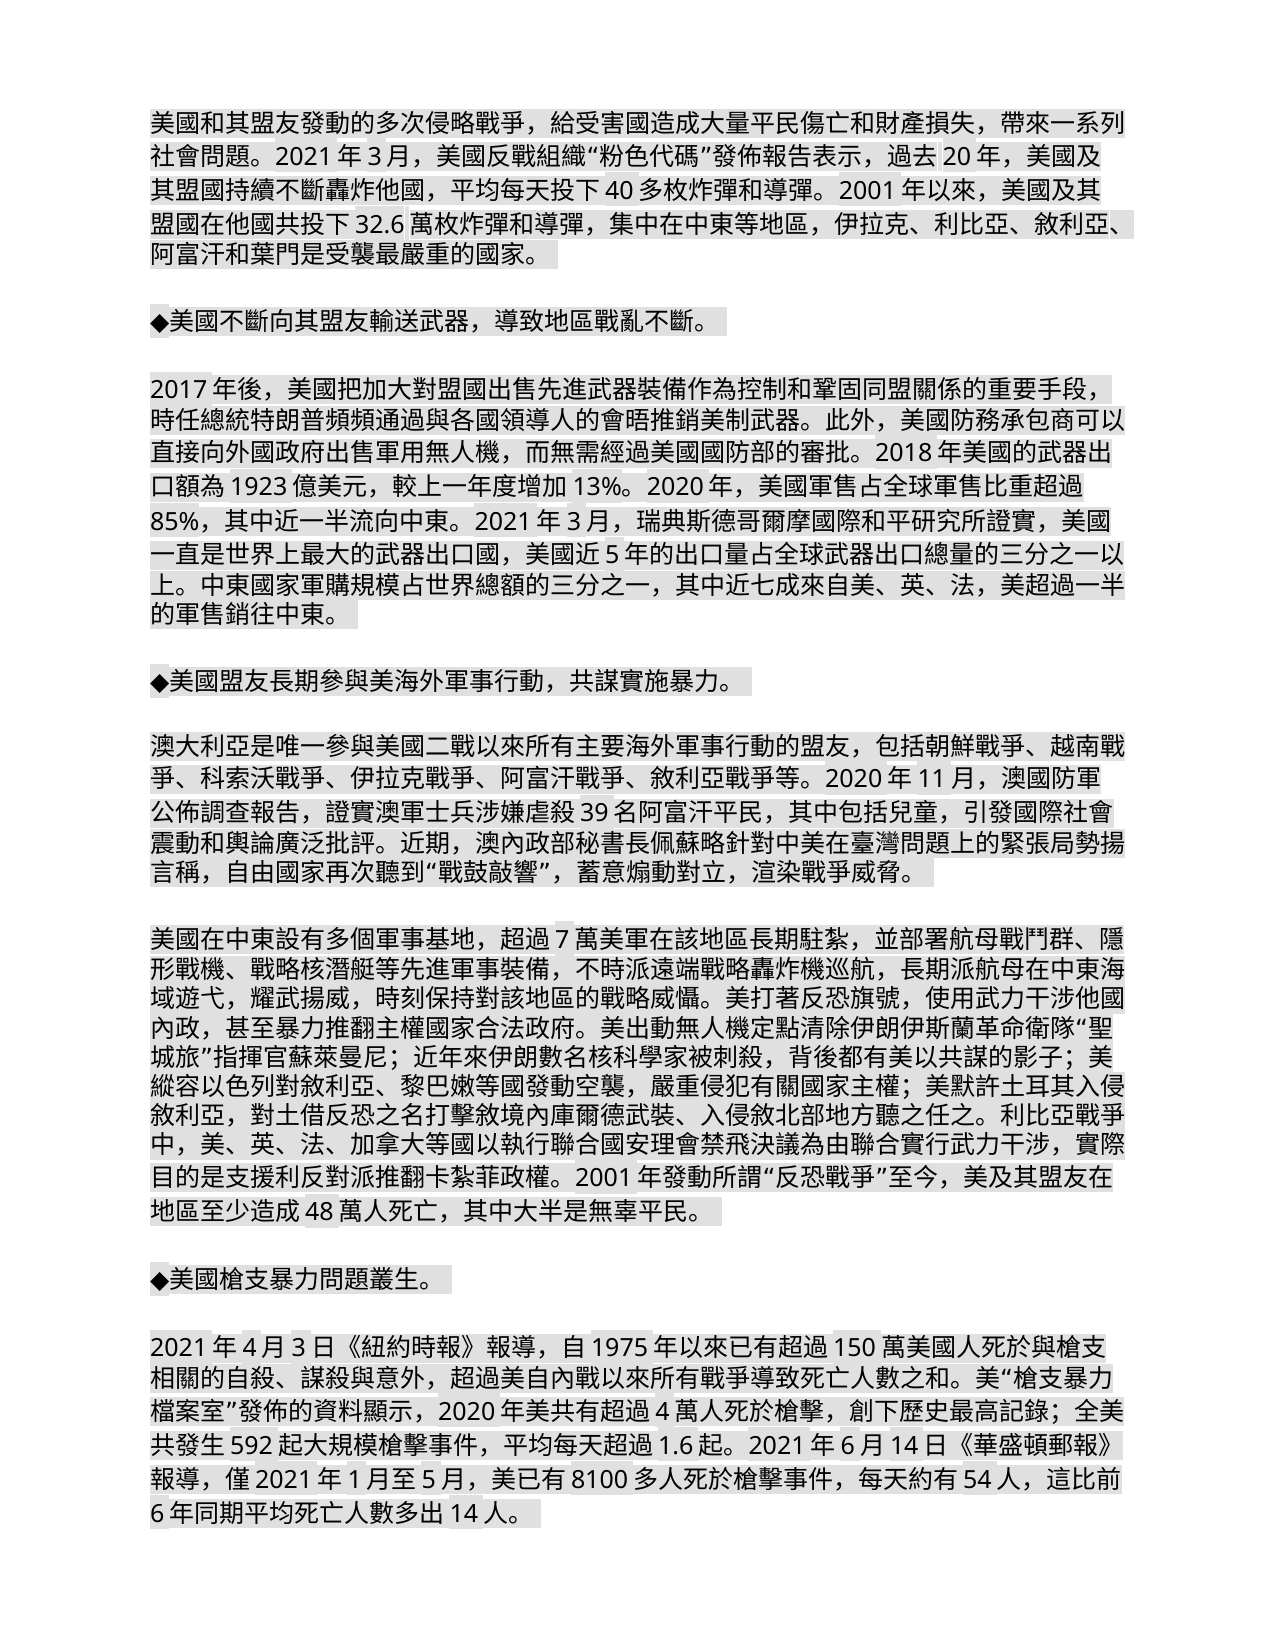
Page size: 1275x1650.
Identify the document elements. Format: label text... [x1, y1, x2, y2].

text 新華社刊發長文：美國同盟體系“七宗罪” 責任編輯：張菁娟 來源：新華社 2021-08-04 07:52:55 美國同盟體系“七宗罪” 前言 “我們真正的政策，乃是避免與外部世界的任何部分建立永久同盟。”1796年9月，美國首任總統華盛頓在告別演說中這樣告誡美國人。兩個世紀過去，美國卻早已將其“國父”的勸訓拋在腦後。 長期以來，美國同盟體系固守冷戰思維，迷信零和博弈，為一己私利踐踏公理正義、挑起衝突戰禍、實行單邊制裁、收割世界紅利，對以聯合國為核心的國際體系和以國際法為基礎的國際秩序造成嚴重威脅和破壞。美國新政府上臺以來，重新加強對同盟體系的掌控，表面上打著重回多邊主義旗號，實質上是要搞“小圈子”和集團政治，以意識形態站隊、陣營之間選邊來割裂世界，企圖拉幫結夥對中國實施戰略遏制打壓，以集體之名行單邊之實，是不折不扣的偽多邊主義。 美國同盟體系違背歷史潮流，看似耀武揚威、前呼後擁，實則色厲內荏、人心漸失，其暴力、掠奪、侵權、破壞、撒謊、包庇、內訌罪行日益現形，正在一步步墮向“黑幫化”的深淵。特將美國同盟體系“七宗罪”昭告天下，讓霸權主義和強權政治無處遁形，讓和平和正義的陽光照亮世界。 第一宗罪：暴力 自1776年7月4日獨立以來，美國在其240多年歷史中，沒有參與戰爭的時間不足20年。據不完全統計，自1945年二戰結束至2001年，世界上153個地區發生的248次武裝衝突中，由美髮起的為201場，約占81%。其中包括13場海外戰爭，大多有盟國參與。在美國及其盟友的炮火和屠刀下，不計其數的百姓流離失所乃至失去性命，地區國家經濟與社會發展大幅受挫，不少國家至今仍陷於水深火熱之中。 二戰後美國及其盟友發動的戰爭主要包括： ◆朝鮮戰爭。自1950年6月起，美國糾集十幾個國家組成所謂“聯合國軍”武裝干涉朝鮮半島南北雙方之間爆發的內戰。這場戰爭導致300多萬平民死亡，約300萬人成為難民。戰爭期間，美軍在朝鮮北部地方和中國東北部分地區秘密實施細菌戰，以飛機布撒大量帶有鼠疫桿菌、霍亂弧菌、傷寒桿菌等病菌的昆蟲、老鼠、兔子等媒介物，給中朝軍民造成巨大傷害。 ◆越南戰爭。1955至1975年的越南戰爭堪稱二戰後延續時間最長、最殘酷的一場戰爭，造成200萬平民死亡，300多萬難民流離失所。美軍在越投放約2000萬加侖的落葉劑（橙劑），導致40萬越南人死亡、200萬越南人罹患癌症或其他疾病。美軍還在越留下約35萬噸可爆炸的炸彈和地雷，估計仍需300年才能完全清除。 ◆科索沃戰爭。1999年，以美為首的北約軍隊打著“避免人道主義災難”旗號，公然繞過聯合國安理會，對南斯拉夫聯盟共和國進行78天持續轟炸，造成8000多無辜平民傷亡，近100萬人流離失所，200多萬人失去生活來源。北約軍隊大量摧毀南基礎設施，甚至轟炸了中國駐南聯盟大使館。塞爾維亞經濟學家估計，北約對南聯盟進行轟炸造成的經濟損失總額約為296億美元。轟炸造成大量橋樑、公路、鐵路以及25000戶家庭、176處文化古跡、69所學校、19家醫院和20個保健中心受損，150萬兒童無法上學。以美國為首的北約還動用了國際公約禁止的集束炸彈和貧鈾彈，導致當地癌症和白血病發病率激增，嚴重破壞當地乃至全歐生態環境。2000年3月，聯合國駐科索沃維和部隊確認，美軍為摧毀南聯盟的坦克和防禦工事，共發射了31000顆貧鈾彈。在科索沃和梅托希亞地區有100多個投擲點，在塞爾維亞南部北約使用了2噸貧鈾，而在科索沃和梅托希亞則有13噸，共計15噸貧鈾。此外，1999年4月17至18日，北約飛機炸毀了潘切沃的一家化工廠，導致該市上空的致癌物質含量達到正常時期的10600倍。截至2019年5月，366個參與北約軍事行動的義大利士兵患癌症死亡，7500人深受病痛折磨。 ◆阿富汗戰爭。2001年10月，美北約以打擊“基地”組織和塔利班為名入侵阿富汗。20年來，美軍事行動造成10多萬阿平民傷亡，約1100萬人淪為難民。2019年，阿富汗總統阿什拉夫·加尼表示，自2014年以來已經有4.5萬名阿安全部隊士兵被殺。2019年聯合國報告顯示，有3.2萬阿平民死于這場戰爭，而美國布朗大學沃森國際和公共事務研究所稱，抵抗武裝的死亡人數為4.2萬。根據喀布爾大學學者的評估，阿富汗戰爭平均每天造成約6000萬美元經濟損失、約250人傷亡。2020年，國際刑事法院首席檢察官表示，有證據顯示，近百名阿富汗囚犯在審訊過程中遭到折磨、虐待甚至強姦，美軍部隊和美國中央情報局可能因在阿富汗虐囚而犯下戰爭罪行。2020年11月，澳大利亞軍方公佈該國駐阿富汗部隊調查報告，證實澳軍人涉嫌在阿富汗參與殺害囚犯和平民事件。2021年4月14日，美國總統拜登宣佈，不讓恐怖分子在阿富汗獲得安全庇護的任務“早已結束”，所有美國軍隊將在9月11日之前從該國撤離。美軍倉皇撤離阿富汗，留下暴恐猖獗、千瘡百孔的爛攤子。美國《紐約時報》獲取的一份機密情報評估顯示，在國際部隊撤離後的兩至三年內，阿富汗可能會在很大程度上落入塔利班的控制之下。事實上，在美撤軍的短短2個月內，塔利班完全控制區域已翻倍，超過阿富汗政府。 ◆伊拉克戰爭。2003年3月，美國不顧國際社會普遍反對，聯合英國等以莫須有罪名侵入伊拉克，導致約20萬至25萬平民死亡，其中美軍直接致死超過1.6萬人。時至今日，伊仍有約2500萬枚地雷和其他爆炸遺留物需清除。根據公開統計，在伊拉克境內爆炸的貧鈾彈累計超過3400噸，平均每平方公里有將近8公斤鈾化合物遺存。2008年，聯合國大會就禁止在平民區使用貧鈾彈進行表決，有141個國家支持，美國、英國、法國和以色列投了反對票。此外，美軍、英軍還嚴重違反國際人道主義原則，製造多起虐待戰俘事件。美國哥倫比亞廣播公司曾公佈的一組照片顯示，伊戰結束後，美軍憲兵曾殘酷虐待伊拉克戰俘，如勒令他們全身赤裸進行人體堆疊，或將戰俘蒙上頭後手上連通電線站在箱子上。2019年11月，伊拉克歷史控訴調查組（IHAT）和“諾斯莫爾行動”調查人員透露，相關調查於2017年被英政府叫停，英政府和軍隊掩蓋了士兵在阿富汗與伊拉克殺害平民的戰爭罪可信證據。 美國和其盟友發動的多次侵略戰爭，給受害國造成大量平民傷亡和財產損失，帶來一系列社會問題。2021年3月，美國反戰組織“粉色代碼”發佈報告表示，過去20年，美國及其盟國持續不斷轟炸他國，平均每天投下40多枚炸彈和導彈。2001年以來，美國及其盟國在他國共投下32.6萬枚炸彈和導彈，集中在中東等地區，伊拉克、利比亞、敘利亞、阿富汗和葉門是受襲最嚴重的國家。 ◆美國不斷向其盟友輸送武器，導致地區戰亂不斷。 2017年後，美國把加大對盟國出售先進武器裝備作為控制和鞏固同盟關係的重要手段，時任總統特朗普頻頻通過與各國領導人的會晤推銷美制武器。此外，美國防務承包商可以直接向外國政府出售軍用無人機，而無需經過美國國防部的審批。2018年美國的武器出口額為1923億美元，較上一年度增加13%。2020年，美國軍售占全球軍售比重超過85%，其中近一半流向中東。2021年3月，瑞典斯德哥爾摩國際和平研究所證實，美國一直是世界上最大的武器出口國，美國近5年的出口量占全球武器出口總量的三分之一以上。中東國家軍購規模占世界總額的三分之一，其中近七成來自美、英、法，美超過一半的軍售銷往中東。 ◆美國盟友長期參與美海外軍事行動，共謀實施暴力。 澳大利亞是唯一參與美國二戰以來所有主要海外軍事行動的盟友，包括朝鮮戰爭、越南戰爭、科索沃戰爭、伊拉克戰爭、阿富汗戰爭、敘利亞戰爭等。2020年11月，澳國防軍公佈調查報告，證實澳軍士兵涉嫌虐殺39名阿富汗平民，其中包括兒童，引發國際社會震動和輿論廣泛批評。近期，澳內政部秘書長佩蘇略針對中美在臺灣問題上的緊張局勢揚言稱，自由國家再次聽到“戰鼓敲響”，蓄意煽動對立，渲染戰爭威脅。 美國在中東設有多個軍事基地，超過7萬美軍在該地區長期駐紮，並部署航母戰鬥群、隱形戰機、戰略核潛艇等先進軍事裝備，不時派遠端戰略轟炸機巡航，長期派航母在中東海域遊弋，耀武揚威，時刻保持對該地區的戰略威懾。美打著反恐旗號，使用武力干涉他國內政，甚至暴力推翻主權國家合法政府。美出動無人機定點清除伊朗伊斯蘭革命衛隊“聖城旅”指揮官蘇萊曼尼；近年來伊朗數名核科學家被刺殺，背後都有美以共謀的影子；美縱容以色列對敘利亞、黎巴嫩等國發動空襲，嚴重侵犯有關國家主權；美默許土耳其入侵敘利亞，對土借反恐之名打擊敘境內庫爾德武裝、入侵敘北部地方聽之任之。利比亞戰爭中，美、英、法、加拿大等國以執行聯合國安理會禁飛決議為由聯合實行武力干涉，實際目的是支援利反對派推翻卡紮菲政權。2001年發動所謂“反恐戰爭”至今，美及其盟友在地區至少造成48萬人死亡，其中大半是無辜平民。 ◆美國槍支暴力問題叢生。 2021年4月3日《紐約時報》報導，自1975年以來已有超過150萬美國人死於與槍支相關的自殺、謀殺與意外，超過美自內戰以來所有戰爭導致死亡人數之和。美“槍支暴力檔案室”發佈的資料顯示，2020年美共有超過4萬人死於槍擊，創下歷史最高記錄；全美共發生592起大規模槍擊事件，平均每天超過1.6起。2021年6月14日《華盛頓郵報》報導，僅2021年1月至5月，美已有8100多人死於槍擊事件，每天約有54人，這比前6年同期平均死亡人數多出14人。 與此同時，美槍支氾濫，控槍措施停滯不前。美兩黨在槍支管控上分歧嚴重，控槍法案難以在國會通過，1994年以來基本上沒有通過有任何實際意義的控槍法案。 ◆美國及其盟國國內員警暴力等事件不止，暴力執法造成大量傷亡。 法國“黃馬甲”運動期間，員警過度使用化學噴霧、催淚瓦斯、橡皮子彈等鎮暴手段。近期英北愛爾蘭等地示威活動中，員警暴力執法也造成多起受傷流血事件，激起民憤。 2021年2月26日，在聯合國人權理事會第46屆會議期間，多位聯合國人權問題特別報告員以及專家發表聯合聲明，呼籲美國政府採取廣泛的改革措施，制止員警暴力行為，並大力解決系統性種族主義和種族歧視問題。特別機制專家對美法律和政策允許執法人員在“合理”情況下使用致命武力表示關切，敦促美解決日益嚴重的警務“軍事化”問題。4月21日，聯合國人權高專巴切萊特就佛洛德案表示，對侵犯人權的執法官員有罪不罰現象必須終止；必須採取有力措施，防止發生更多任意殺戮行為。 第二宗罪：掠奪 西方國家的發達史，一定程度上是一個少數人在全世界對絕大多數人剝削掠奪的歷史。美國同盟體系仰仗軍事武力、經濟地位和制裁大棒，威逼利誘他國放棄正當權益、任其宰割，以赤裸裸方式實現對資源和財富的掠奪。 ◆美國及其盟友通過戰爭等手段掠奪海灣國家石油、糧食等資源。 2003年3月20日，美英聯軍在未經聯合國安理會授權的情況下向伊拉克發起軍事行動。美提出一系列開戰理由，包括薩達姆政府嚴重侵犯人權、伊拉克可能擁有核武器或其他大規模殺傷性武器等。2021年4月，美副總統哈裡斯在參加有關就業和基建政策活動時，親口承認“數年來和數代人以來的戰爭是為了爭奪石油而打響的”。2003年發動伊戰前夕，時任英外交大臣斯特勞證實，增進英和全球能源供應安全是英戰略利益所在。2016年7月，曾參與對伊戰爭決策的英前副首相普萊斯考特發表文章稱，自20世紀50年代起，確保以優惠條件獲得波斯灣石油產品一直是英利益所在。伊拉克前副總理塔里克·阿齊茲曾表示，針對伊拉克的威脅純粹是為了石油，美國的政策就是要奪走海灣國家的石油。英國BBC報導，布希政府在“9·11”之前就制定了控制伊拉克石油計畫的檔。英國智庫新經濟基金會前任政策主管希姆斯稱，過去的一個世紀，美國和英國在尋求控制超過它們份額的石油儲備時在全球各地留下了衝突、社會動盪和環境破壞的惡果。 2021年3月20日，敘利亞石油和礦產資源部長巴薩姆·圖馬在接受敘國家電視臺採訪時稱，美國及其盟友如同海盜一般，覬覦著敘的石油財富。美國目前控制著敘東北部90%的原油資源，美軍及其盟友對當地的佔領，導致該國石油產業的總損失超過920億美元。俄羅斯國防部長紹伊古訪問義大利時曾指出，美國正通過掠奪屬於敘利亞人民的石油資源來養肥本國石油生產商和軍火商。俄羅斯專家伊戈爾·尤什科夫表示，美國之所以不願從敘北部撤離就是為掠奪敘石油資源。他們利用武裝部隊保衛石油走私，並報復任何阻止走私的行動。 以美國為首的聯軍還多次走私、燒毀敘利亞小麥。2020年5月，美軍在敘東北地區哈塞克省南部的沙達迪村莊用阿帕奇武裝直升機投放燃燒彈，將當地小麥作物化成灰燼，造成14名敘普通民眾死亡，損失近5000萬美元。 據敘利亞阿拉伯通訊社2021年6月9日的報導，有20輛美軍佔領部隊的卡車在敘利亞滿載著偷來的小麥向伊拉克北部行進，美軍佔領部隊與敘利亞當地民兵組織勾結，每天都在竊取和掠奪敘利亞的石油和糧食，隨後銷售換取資金。6月16日，該通訊社報導，美軍佔領部隊又從敘利亞偷竊小麥，以美國為首的聯軍還在敘利亞代爾祖爾省東部綁架多名平民。 敘利亞曾經是糧食出口國，連年戰亂讓它如今面臨“糧荒”，需要進口才能滿足內需。 ◆美國推行美元霸權，不斷通過非常規貨幣政策掠奪其他國家資產。 1944年7月，佈雷頓森林體系成立，美元成為國際貨幣，美成為世界貨幣霸主。1971年8月美元與黃金脫鉤，但其後美通過OPEC綁定石油美元，維持美元霸權地位。長期以來，美根據自己的經濟週期，在“開閘放水”和“關閘斷流”間反復切換，持續推高並引爆新興市場和發展中國家金融風險，在美元大進大出過程中洗劫各國外匯儲備，掠奪優質資產，攫取巨額利潤，剪全世界的“羊毛”。新冠疫情暴發以來，為挽救美經濟和股市，美聯儲開啟無限量化寬鬆，進入大舉購債模式，短短幾月內資產負債表擴張了65%，總額最高達到7.22萬億美元，基礎貨幣一下子多冒出來3萬億美元。這些增發的大量美元流動到世界各地，給全球經濟金融市場帶來巨大衝擊，造成大宗初級商品甚至糧食價格大幅上漲，導致其他國家特別是發展中國家經濟被迫承受疫情後二次打擊、更加脆弱不堪。 歐元誕生後，在世界貿易結算中比重不斷上升，不時遭美打壓。美還把控全球美元結算清算體系，並利用該體系阻斷被美制裁的國家、企業、個人進行國際結算清算，對被制裁者進行致命打擊。目前，美仍依靠美元在儲備貨幣和全球結算清算體系中享有霸權地位。 ◆美國及其盟友軍事化掠奪導致非洲難民數量激增，並通過礦產資源開發侵佔非洲利益。 2018年6月18日，伊朗學者娜紮甯·阿爾馬尼安在西班牙電子報刊《公眾報》撰文《“阿奎裡厄斯”號難民船和對非洲掠奪軍事化的五個證明》的文章稱，自1991年（蘇聯解體）以來，美國領導的多場戰爭迫使近5600萬人不得不離開他們在中東和非洲的家園，目前的難民潮與北約對非洲進行的新軍事化掠奪直接相關。美國大西洋理事會的非洲問題分析師彼得·法姆認為，佔有非洲儲量豐富的油氣資源和其他戰略資源，並確保不讓有利害關係的協力廠商，如中國、印度、日本、俄羅斯等，對非洲資源獲得壟斷或優惠待遇，是北約實施非洲軍事化的目標之一。2021年9月，坦尚尼亞《每日新聞》報專欄作家尼奧卡發表題為《誰在坐享我們的礦產資源？》的文章，談及歷史上西方帝國主義國家對非洲資源的大肆掠奪，而這種現象至今仍在繼續。納米比亞前總統努喬馬認為，非洲完全不可能過濾掉礦業領域中的帝國主義因素，因為這個領域一直由西方國家掌控。 ◆英國佔有大量海外領地，維繫非法殖民政府。 英國自16世紀起不斷侵佔海外殖民地，至20世紀20年代達到高峰，當時英擁有世界上超過四分之一的土地，號稱“日不落”帝國。英國學者指出，“英國強大的時候領土增加了111倍，它從殖民地收集的文物也增加了100倍”。目前，英仍有14塊遠離本土的海外領地，總面積173萬平方公里、總人口26萬。其中，英拒不歸還查戈斯群島引發較大爭議。查島位於印度洋，是模里西斯原有領土，1810年被英佔領。1965年，作為毛獲得獨立的附加條件，查島從毛領土分離出去成為“英屬印度洋領地”，英“承諾”適時將查島歸還毛政府。但之後英不僅未予歸還，還用盡各種非人道手段驅逐群島上數以千計的原住民，支持美在島上興建軍事基地。2019年2月，國際法院作出諮詢意見，明確指出英佔據查島是非法行為，英有義務儘快終止對查島行政管轄。5月，聯大以116票贊成、6票反對通過確認英對查島統治是非法行為，並要求英在6個月內將查島歸還給模里西斯的決議。但英迄今未履行該決議，公然踐踏國際法治。毛總理賈格納特指責稱，英不能一邊宣稱自己是國際法衛士，一邊維繫一個非法的殖民政府。 ◆法國長期通過“殖民遺產”，控制非洲國家的經濟命脈。 當歐元誕生、法國法郎被廢除時，非洲法郎轉而和歐元以固定比例掛鉤。每次法國經濟下滑，非洲法郎區國家都會連帶遭殃。非洲法郎發行權不在次區域貨幣聯盟成員國手中，無法靈活調控本幣幣值，抑制了西非、中非國家的出口競爭力。由於大多數外匯掌握在法國人手裡，非洲法郎區國家對外貿易也受到法國的種種限制。2017年，在貝南爆發了公開焚燒西非法郎的抗議活動。馬里、塞內加爾等國也發生了抵制非洲法郎的遊行。 第三宗罪：侵權 美國同盟體系玩弄國際規則，對國際法合則用、不合則棄，以強權挑戰公理，歪曲國際法粉飾惡行，只為謀取一己私利。 ◆美國拒絕參與或退出國際公約、組織。 過去一段時間，美國在國際上奉行“本國優先”，大搞毀約退群，嚴重損害了多邊主義，削弱了以聯合國為核心的國際體系。包括：拒絕批准承認工人享有結社權利的1948年《結社自由和組織權利保護公約》；拒絕簽署謀求和平解決朝鮮問題和印支問題的1954年日內瓦協議；拒絕批准1979年《消除對婦女一切形式歧視公約》；拒絕簽署美曾主張且經大多數國家同意的1982年《聯合國海洋法公約》；1984年，以聯合國教科文組織“過於政治化”為由，第一次退出該組織；是世界上唯一沒有批准1989年聯合國大會通過的《聯合國兒童權利公約》的國家；拒絕批准1997年《京都議定書》；未批准1998年國際刑事法院《羅馬規約》；2001年，獨家拒絕達成《禁止生化武器公約》旨在建立核查機制的公約議定書，並阻擋至今；2017年1月，以“跨太平洋夥伴關係協定（TPP）”會摧毀美製造業為由退出TPP；2017年6月，身為全球溫室氣體排放大國，宣稱《巴黎協定》使美處於不利位置，決定退出該協定並重啟化石燃料開採計畫；2017年10月，以聯合國教科文組織內部亟待改革等為由，第二次退出該組織；2017年12月，因《移民問題全球契約》與美政府現行難民政策和特朗普移民原則不符，宣佈退出該協議；2018年5月，認為伊核問題全面協議是“一個巨大的謊言”“史上最吃虧的協議”“存在災難性缺陷”，宣佈退出該協議；2018年6月，稱聯合國人權理事會對以色列“存在偏見”及“無法有效保護人權”，宣佈退出該組織；作為對巴勒斯坦因美國搬遷駐以色列大使館至耶路撒冷一事將美告上國際法院的回應，美宣佈退出涉及國際法院管轄問題的《維也納外交關係公約關於強制解決爭端之任擇議定書》；2019年8月，宣佈《中導條約》失效，並立即著手研發此前受限的陸基常規中程導彈；2020年4月，停止資助世衛組織，並於7月宣佈退出該組織（2021年初拜登上臺後宣佈重返）；2020年5月，美決定退出《開放天空條約》，同年11月宣佈正式退出該條約。 ◆美國及其盟友在海外軍事戰爭中大肆侵犯人權。 2020年12月30日，聯合國人權理事會雇傭軍問題工作組發表聲明，稱時任美國總統特朗普宣佈赦免在伊拉克犯下戰爭罪的4名黑水公司雇員違反美承擔的國際法義務，呼籲《日內瓦公約》所有締約國共同譴責美上述行為。12月23日，人權高專辦發言人發表聲明，對特朗普赦免有關人員深表關切，稱此舉將助長有罪不罰現象，鼓勵其他人今後犯同樣罪行。2021年4月12日，聯合國人權高專巴切萊特發表聲明，對英國議會正在審議的“海外行動（現役和退伍軍人）法案”可能包庇那些實施酷刑等嚴重罪行的英海外軍人表示關切，指出該法案顯著降低了追究嚴重侵犯人權的海外軍人責任的可能性。2020年10月5日，10位人權理事會特別機制專家也曾對該法案表示關切，稱該法案使在海外服役的士兵免受非法殺害和酷刑指控，違反了人權法、國際刑法和國際人道法。2021年4月14日，人權理事會單邊強制措施對人權負面影響問題特別報告員等發表聯合聲明，批評美國名為“正義的獎賞”的反恐獎賞計畫侵犯人權，表示許多美認定的涉恐人員無法獲得正當司法程式。美國通過懸賞嫌疑人員資訊，鼓勵其他人侵犯這些人的人權。 ◆美國多年來對多國實施長臂管轄和單邊制裁。 美國長期依據美337條款、《反海外腐敗法》《湯瑪斯法》等國內法，肆意對其他國家和企業實施長臂管轄，發起單方面制裁。截至目前，美已對世界上近40個國家實施過經濟制裁，並獲得巨額收益，全球近一半人口受其影響。從2009年至2017年，美僅從歐洲就通過長臂管轄獲得1900億美元收益，並獲取大量企業資料，阿爾斯通等企業受制裁後被美企收購。 2015年到2019年間，美國政府對委內瑞拉採取了350多項單邊強迫性措施。聯合國人權高專巴切萊特表示，美國對委內瑞拉實施的新一輪單邊制裁，措施涉及面十分廣泛，導致委內瑞拉主要貨物已經嚴重短缺，可能會嚴重侵犯該國人民的人權。 2018年，土耳其以涉嫌參與“居倫運動”和間諜罪為名逮捕美國牧師並判處有期徒刑。美國在外交管道溝通無果的情況下，單方面宣佈對土耳其輸美鋁製品加征關稅。在美國的經濟制裁下，2018年8月土耳其貨幣里拉暴跌18%，土匯市陷入混亂。 2019年，美商務部工業與安全局對華為所有子公司實施禁供。2019年6月至今，美陸續將中國200多家企業列入制裁名單。 2020年4月，聯合國7名人權專家呼籲美國解除對古巴的經濟和金融制裁，稱制裁阻礙了人道機構説明該國衛生系統抗擊新冠疫情，美國對古巴的禁運和對其他國家的制裁嚴重破壞了國際社會為遏制新冠大流行、治療病患和挽救生命開展的合作。 美迄已對伊朗實施了1600余項單邊制裁，涵蓋石油、金融、航運、汽車等伊國民經濟各個領域。儘管美一再宣稱對伊制裁不包括人道主義領域，但伊在制裁影響下長期無法通過正常管道採購藥品等物資，造成伊國內缺醫少藥的人道主義困境。特朗普政府對伊採取“極限施壓”政策，以“長臂管轄”阻嚇全世界與伊開展正當合理的經貿往來，中國多個實體和個人因此受美制裁。伊總統稱，僅特政府退出伊核全面協議後恢復、新增的制裁就使伊蒙受2000多億美元經濟損失。新冠肺炎疫情暴發後，美阻止國際貨幣基金組織向伊發放抗疫貸款，亦不允許韓國、日本等盟國解凍伊海外資金，導致伊購買醫療物資和新冠疫苗求告無門。美還對敘利亞、葉門等深陷戰亂的國家揮舞制裁大棒，進一步衝擊其脆弱經濟社會基礎，釀成了比戰爭更嚴重的人道主義災難。 2021年3月，聯合國人權高專辦發表專家報告，批評美長期依據國內法對其他國家施加制裁，侵犯了中國、古巴、海地、伊朗、尼加拉瓜、俄羅斯、敘利亞、委內瑞拉、辛巴威等國人權。 美國還阻撓國際司法機構正常工作。2020年3月，國際刑事法院批准對美軍事和情報人員在阿富汗所涉戰爭罪和危害人類罪展開調查，受到美同盟體系極力阻撓。6月，特朗普宣佈將對參與有關調查人員實施經濟制裁和入境限制。9月，蓬佩奧宣佈制裁國際刑事法院首席檢察官本蘇達和管轄、互補與合作部門負責人莫喬喬科。國際刑事法院指出，美制裁對該院和《羅馬規約》下國際刑事司法系統、法治構成嚴重衝擊，美方“又一次試圖干涉國際刑事法院的司法獨立性”。 ◆“五眼聯盟”國家對他國及本國民眾實施大規模監控。 “五眼聯盟”國家長期實施大規模網路竊密、監控和攻擊活動，並要求科技公司在加密應用程式中“開後門”。美在網路竊聽監控方面投入大量資金和人力資源，2018年美情報總經費高達805億美元。2013年10月德國政府稱，默克爾總理行動電話可能遭到美情報機構監聽。2015年“維琪揭密”網站爆料，美國家安全局曾對法國總統希拉克、薩科齊、奧朗德實施監聽。2021年5月，媒體曝出美國監聽歐洲盟國醜聞，美國國家安全局2012至2014年間利用丹麥的資訊電纜，監聽德國、法國、挪威、瑞典等國政要短信和電話通話內容。 同時，美動用網路手段，對全球普通民眾進行大規模監聽監控。2013年6月，美國安局前雇員斯諾登披露“棱鏡”專案機密檔顯示：美每天收集全球各地近50億條行動電話記錄；秘密侵入雅虎、穀歌在各國資料中心之間主要通信網路，竊取數以億計的使用者資訊，肆意追蹤民眾的私人關係與社會活動；多年來一直監控手機應用程式，抓取個人資料等。“棱鏡計畫”曝光引發民眾強烈反應，多國輿論對美國監控全球網路表示強烈質疑和不滿。此外，從20世紀70年代開始，美情報部門一直操控著總部設在瑞士的加密設備供應商克裡普托公司，一邊向外國政府和企業出售加密機賺取巨額利潤，一邊通過解碼該公司加密技術竊取超過120個國家的機密資訊。 ◆聯合國人權理事會多次發表聲明，對美多種侵犯人權行為表示關切。 2020年12月29日，人權理事會單邊強制措施對人權負面影響問題特別報告員發表聲明，稱美國《凱撒敘利亞平民保護法》阻礙敘重建民用設施，導致敘本已十分嚴峻的人道主義局勢雪上加霜。該法壓制敘人民的住房權、健康權、適足標準生活權和發展權。美阻礙敘重建醫院，將威脅敘全體人民的生命權。 2021年2月23日，人權理事會酷刑問題特別報告員等16名特別機制專家發表聯合聲明，呼籲美關閉關塔那摩拘留中心並向被拘押者提供補償，要求美政府在審議關閉關塔那摩拘留中心時，妥善處理對現有40名被拘押者侵犯人權的行為，包括酷刑和虐待行為。美政府應確保那些遭受強迫失蹤、任意拘留、酷刑、基本權利被剝奪的人獲得賠償，並以獨立、公正方式調查、起訴相關秘密拘留、不公正審判等指控。 3月2日，人權理事會當代形式種族主義和種族歧視問題特別報告員等多名特別機制專家對美國南部路易斯安那州環境污染問題表示嚴重關切，稱在該地區開發石化設施不僅嚴重污染周圍的水和空氣，而且導致居民健康問題，環境種族主義嚴重威脅非洲裔美國人包括生命權、健康權、適足住房權和文化權在內的各項人權，美聯邦環境法規未能保障非洲裔美國人合法權利。 3月4日，人權理事會單邊強制措施對人權負面影響問題特別報告員發表聲明，表示美政府以宣佈國家緊急狀態為由，實施單邊強制措施，嚴重侵犯人權，《公民權利和政治權利國際公約》僅允許國家在面臨生存威脅的緊急狀態時中止對部分權利的保護，但美緊急狀態經常違反上述原則。敦促美不得以長期國家緊急狀態為由對別國實施單邊強制措施。 ◆美國“骨肉分離”移民政策強迫兒童和父母分離，嚴重危及移民的生命權、尊嚴和自由權等多項人權。 美國臭名昭著的“骨肉分離”移民政策即為美司法部推出的對非法入境者“零容忍”政策。2018年4月，美邊境執法人員為遏制非法入境者數量，任何非法入境者將受到“關押、審判、遣返”，其未成年子女將另行安置，導致不到兩個月內近2000名未成年人和父母分離。媒體披露移民兒童被關押在“大型籠子”裡的畫面和哭喊尋找父母的錄音，稱被分離兒童可能面臨暴力執法，臨時安置點破舊簡陋，兒童身心健康狀況堪憂。 美倒行逆施引發國際社會強烈譴責。墨西哥外長公開批評有關政策“殘忍”、“不人道”。薩爾瓦多政府呼籲美國政府將未成年人保護置於移民問題之上，不能以侵犯人權的方式粗暴解決移民問題。瓜地馬拉政府發表聲明，呼籲美方重新考慮有關移民政策，切實保障危移民的基本人權。洪都拉斯外交部表示，把兒童強行和父母分開，將導致他們在異國他鄉獨自面對司法程式，這是不人道的做法。2018年6月，聯合國人權理事會發佈聲明稱，美有關政策違反國際人權標準，堪比“酷刑”。聯合國秘書長發表聲明表示，難民和移民應得到有尊嚴的對待，對難民和移民的處理應符合國際法。聯合國人權高專侯賽因指出，“骨肉分離”將對移民子女造成不可逆的終生影響，極其不道德。 迫于壓力，美時任總統特朗普2018年6月簽署行政令叫停“骨肉分離”政策，但繼續實施“零容忍”政策，將非法移民與其未成年子女一併收押。然而，2019年11月，聯合國發佈後續調查報告顯示，美仍關押超過10萬非法移民兒童，侵害兒童權益情況頻仍。2021年6月，美國土安全部公佈資料顯示，拜登政府迄今僅促成7名兒童與父母團圓，目前仍有2127名兒童未能與父母團聚，美對移民生命權、尊嚴和自由權等多項人權的侵犯仍未停止。 ◆因懷疑藏匿斯諾登，美國協調迫降玻利維亞總統專機。 2013年7月2日，美國懷疑玻利維亞總統莫拉萊斯藏匿斯諾登，協調義大利、法國、西班牙和葡萄牙四國禁止玻利維亞總統專機進入本國領空，導致專機迫降在奧地利首都維也納，並遭強行檢查，直到確認沒有斯諾登的蹤跡才放行。玻利維亞國防部長薩阿韋德拉稱，美國政府是玻利維亞總統莫拉萊斯藏匿斯諾登這一謠言的幕後黑手，謠言是美國政府製造的。他強調，玻利維亞的航空旅行權利受到了侵犯，“這是一種暴行，違反了國際航空運輸公約和協定。”厄瓜多爾外交部長認為這是一個巨大的冒犯，他將呼籲南美聯盟與外交部長舉行一次特別峰會，討論這個問題。古巴外交部發表聲明譴責這一事件，認為這一毫無根據和武斷的行為，冒犯了整個拉丁美洲和加勒比地區。 ◆美國及其盟友以人道主義之名行對外干涉之實，自身人權狀況卻每況愈下。 國際勞工組織（ILO）國際勞工公約和建議書實施專家委員會（CEACR）分別於2012年、2013年、2014年、2016年、2019年、2020年接連就美國使用童工問題發表評論，多次對美大量18歲以下農場童工遭遇嚴重工傷事故表示關切。2014年，國際勞工標準實施委員會（CAS）將美違反ILO第182號公約的案件列為重點國別案件之一。美丹佛大學網站披露，目前在美至少有50余萬人生活在現代奴隸制下，被強迫勞動。美強迫勞動現象無處不在，在家政、農業種植、旅遊銷售、餐飲行業、醫療和美容服務等23個行業或領域販賣勞動力現象尤為突出。CEACR在2017年就美履行第105號公約指出，美應在聯邦層面出臺必要措施，減少刑事司法體系中種族不平等現象。 據統計，德國2020年極右翼犯罪高達2.3萬起，其中反猶罪行增長近16%。歐盟兩性薪酬差距高達21%，三分之一女性曾在15歲後遭受過身體暴力或性暴力。歐盟在難民安置問題上推諉扯皮，為了自身利益絲毫不顧難民人權，希臘難民營大火至今仍讓人心有餘悸。歐盟邊防機構拒絕難民船隻登岸，甚至把難民“推回大海”，令人髮指。 第四宗罪：破壞 長期以來，美國及其盟國熱衷顛覆別國政權，培植地區代理人，刻意製造對抗，只破不立，枉顧國際法和國際規則，肆意侵犯他國權益，成為地區穩定的最大破壞者。 ◆美國夥同盟友大搞“顏色革命”，干涉他國內政。 美波士頓學院副教授奧羅克在《隱蔽的政權更迭：美國的秘密冷戰》一書中寫道：僅在1947年至1989年的42年間，美實施了64次隱蔽的政權更迭行動和6次公開行動。冷戰結束後，美更加肆無忌憚地推行干涉主義，頻繁輸入“顏色革命”，包括：2003年底，以議會選舉計票“舞弊”為由，逼迫格魯吉亞總統謝瓦爾德納澤辭職，扶持反對派薩卡什維利當選總統，即“玫瑰革命”；2004年10月，炮製烏克蘭大選“舞弊”醜聞，煽動烏青年上街遊行，扶持尤先科在重新選舉中當選總統，即“橙色革命”；2005年3月，煽動吉爾吉斯斯坦反對派抗議議會選舉結果，最終演變成騷亂，總統阿卡耶夫被迫逃亡並宣佈辭職，即“鬱金香革命”。過去10年間，美國入侵了20多個國家或策動了有關國家政權更迭，並多次介入與操作中東歐、中亞以及西亞北非一些國家的“顏色革命”。2020年10月20日，俄聯邦對外情報局局長納裡什金表示，美國正在計畫準備在莫爾達瓦掀起“顏色革命”。2021年2月18日，俄羅斯總統新聞秘書佩斯科夫表示，歐洲人權法院要求俄當局立即釋放反對派政治家納瓦利內的裁決失之偏頗，讓人產生諸多疑問。俄司法部長崔琴科表示，歐洲人權法院的決定無法律依據，是干涉俄國內訴訟事務的重大企圖。2021年4月，英國《晨星報》文章解密外交檔顯示，美國和英國為獲得金屬鋰資源參與策劃了玻利維亞的軍事政變。在玻利維亞爭取社會主義運動党總統莫拉萊斯被迫辭職後，英國駐玻大使館支持了玻新政權，政變後發生了致命的暴力事件，受到了人權組織的譴責。 ◆美國及其盟友在中東等地區留下無法收拾的爛攤子。 美國及其盟友頻繁在中東製造亂局，嚴重削弱了地區國家實力，導致“基地”組織、“伊斯蘭國”坐大，地區陷入難以消弭的安全和治理赤字。美、英、澳大利亞等聯軍士兵在中東橫行霸道，虐囚、姦淫、擄掠、濫殺平民的暴行屢見不鮮，其暴戾殘忍程度毫不亞于恐怖分子。 美在中東慣於拉一派打一派，刻意製造地區矛盾，分化中東國家，自己則大搞“離岸平衡”。近年來美在海灣高調渲染“伊朗威脅”和教派對立，逼迫地區國家選邊站隊。特朗普政府一方面單邊退出伊核協議，要求將伊朗導彈計畫、地區政策問題納入談判範圍，另一方面對伊進行有罪推定，將地區石油設施遇襲、油輪爆炸等事件悉數與伊或其代理人掛鉤，意在坐實伊地區“惡行”，挑動地區國家不安全感。2020年初美悍然襲殺伊革命衛隊聖城部隊指揮官蘇萊曼尼，地區緊張局勢驟然升級。 ◆英法等國在被迫結束殖民統治時，為延續自身影響埋下種種禍根，至今仍抱有“殖民者執念”。 “分而治之”是英國在殖民地管理的重要手段。一是遺留印巴矛盾。英佔領印度後，利用種姓、教派矛盾極力挑撥離間印各階層、各社會集團關係，以強化自身作用，維護殖民統治。1947年6月，印總督蒙巴頓提出方案，將印分為印度教徒為主體的印度斯坦和伊斯蘭教徒為主的巴基斯坦，向二者分別移交政權。印巴分治後，雙方教徒發生大量摩擦和衝突，彼此矛盾和仇恨加深，並在喀什米爾歸屬問題上引發戰爭。二是促生巴以衝突。巴勒斯坦原系奧斯曼帝國屬地。一戰期間，英出於戰略需要，一方面支援巴地區的阿拉伯人反抗奧斯曼帝國，另一方面卻支持猶太復國運動，贊成猶太人在巴地區建立一個民族家園。此後，巴以衝突不斷，至今未停。三是製造賽普勒斯矛盾。塞靠近希臘和土耳其，島上希土兩族分別將兩國視為母國。塞曾淪為英殖民地，在塞謀求獨立過程中，英故伎重施，挑撥希土矛盾，並推動塞問題國際化。後希土兩族爆發武裝衝突，塞形成南北分裂局面，至今兩族矛盾未能解決。 歐洲國家“新干涉主義”大行其道，對非洲國家領導人大搞“順我者昌、逆我者亡”，背後慫恿甚至派兵介入象牙海岸等國內戰，破壞次區域和平穩定。英、法、德、荷派軍艦到南海耀武揚威。歐洲議會、捷克等出臺涉台決議，安排官員、議員訪台，公然為台獨分子張目，嚴重破壞台海和平穩定。歐洲議會打著“維護人權”旗號，授予被中國司法機關依法判刑的犯罪分子“薩哈羅夫獎”，粗暴干涉中國內政，侵犯中國司法主權。2021年3月，歐盟基於謊言和虛假資訊，以所謂新疆人權問題為藉口對中國有關個人和實體實施單邊制裁，粗暴干涉中國內政，公然違反國際法和國際關係基本準則，嚴重損害中歐關係。 第五宗罪：撒謊 為維護自身利益、排擠打壓異己，美國及其盟友撒謊成性、眾口鑠金，毫無底線炮製不實證據和虛假言論，並以謊言為藉口一次次欺騙世人、挑起衝突和爭端。 ◆美國以“洗衣粉”為由，與盟友挑起伊拉克戰爭。 2003年2月5日，聯合國安理會召開會議，專門討論伊拉克局勢。時任美國國務卿鮑威爾在會上拿出一個裝有白色粉末的試管，聲稱是伊拉克正在研製化學武器的證據。2003年3月20日，美英聯軍以此為由發動了伊拉克戰爭，直到2011年12月撤離，但美國至今未能證實伊確實存在大規模殺傷性武器。2014年，俄羅斯總統普京在接受媒體採訪時就西方國家一直指責俄秘密吞併烏克蘭東部回應說：“證據呢？拿出來讓我們瞧瞧。整個世界都記得，美國國務卿出示的關於伊拉克大規模殺傷性化學武器的證據，就是那瓶裝有不明物體的試管，裡面搞不好是洗衣粉。” ◆美國編造“戰爭英雄”林奇故事。 2003年4月，美國軍方公佈了一名名為潔西嘉·林奇的女兵在伊拉克戰場的英雄事蹟：林奇與戰友遭遇伏擊，林奇在敵眾我寡的情況下拼死抵抗直至被俘。之後美國軍方又稱，林奇被俘後遭受了強暴和虐待。消息一出，美國上下群情激憤。美國立即派出特種部隊前去營救林奇並很快將其救出。CNN全程拍攝了這場行動，並在幾天後公佈了營救行動畫面。通過這場行動，美軍的士氣得到極大的提振，美國民眾的愛國熱情瞬間被點燃，林奇的事蹟也被拍為電影。 然而實際上，林奇在戰爭中一槍未開。遭遇伏擊後，林奇與戰友乘坐的軍車被擊中而撞上另外一輛車，導致林奇受重傷。伊拉克醫護人員救了林奇，並主動聯繫美軍希望他們接走林奇。而美國軍方拒絕了他們的請求。根據醫院醫生回憶，醫院領導提前告知了他們美方的計畫，美軍“表演”了救走林奇。 2007年4月，林奇在美眾議院聽證會上陳述了事情的真相。林奇稱，其身受重傷被俘，受到伊醫護人員善待和良好的治療，美國防部是在利用其拍攝虛假的英雄宣傳紀錄片。 ◆以美國為首的北約利用種族滅絕謊言悍然發動科索沃戰爭。 1999年3月24日，以美國為首的北約向南斯拉夫發起空襲，為期78天的科索沃戰爭爆發。戰爭共造成2000多人死亡，6000多人受傷，近100萬人淪為難民，給南聯盟造成的經濟損失超過2000億美元。1999年4月7日，時任美國防部長威廉·科恩表示，科索沃的大規模屠殺駭人聽聞，表明這是一場結束種族滅絕的正義鬥爭。時任美國總統克林頓稱：“至少10萬（科索沃阿爾巴尼亞族）人失蹤。北約是有計劃阻止種族清洗和屠殺。”CNN報導，克林頓指責塞爾維亞人對科索沃的種族清洗類似于二戰期間的猶太人大屠殺，試圖為他派遣美軍到南斯拉夫作戰的決定造勢。《華盛頓時報》1999年11月報導，克林頓政府被指誇大被塞爾維亞人殺害的阿族人數量。美國作家約瑟夫·拉法指聯軍誇大阿族人死亡人數，以便把“制止種族滅絕”作為轟炸行動的理據。此外，《聯合國憲章》不允許軍事干預其他主權國家，例外的少數情況需聯合國安理會決定，但美國及北約的這次行動並未經聯合國授權。 ◆美國及其盟友自導自演化武襲擊，發起敘利亞戰爭。 2011年初，敘利亞反政府示威活動蔓延全國，示威者與政府軍衝突逐漸升級，後演變為內戰。在美國資金支援下，敘利亞民防組織（白頭盔）自導自演平民受空襲和受化學武器攻擊影片，將矛頭指向敘政府。美、英、法三國政府進而宣稱敘政府使用化武攻擊平民，並對敘有關目標定點空襲。聯合國2019年的一份報告認為，美西方聯軍可能沒有將襲擊目標指向特定軍事目標，或者沒有採取必要預防措施，可能構成戰爭罪。俄羅斯常駐歐盟代表弗拉季米爾·奇若夫稱，“白頭盔”曾多次使用這種伎倆栽贓敘利亞和俄羅斯政府。“白頭盔”對這些“演員”進行專業訓練，這些演員曾出現在多個不同的化武襲擊視頻裡。據俄羅斯媒體與敘利亞官方媒體報導，除了進行所謂的人道主義援助以外，“白頭盔”長期偽造新聞，混淆視聽，受到美國、英國、德國、丹麥、荷蘭、比利時等西方國家的大量資助。 ◆美國及其盟友圍繞新冠肺炎疫情謊話連篇，企圖轉移對本國抗疫不力的指責。 新冠肺炎疫情發生以來，美等西方國家政府不但未遵循世衛組織指南採取有效的防疫措施，反而不斷指責和質疑中國，從隔岸觀火到等待所謂“群體免疫”，利用一系列謊言麻痹本國民眾，包括“病毒系武漢病毒實驗室洩漏”、“病毒起源於武漢”、“中國政府反應慢導致疫情蔓延至全球”。特朗普和蓬佩奧多次聲稱已看到病毒來自武漢病毒研究所的新證據。美國防部主要承包商之一“多機構協作環境組織”發佈錯漏百出的30頁核心資料包告，聲稱綜合社交媒體資訊、衛星圖像、手機定位資料分析，武漢病毒研究所2019年10月曾發生某種“危險事件”。2021年初，世衛組織專家赴華開展新冠病毒溯源研究工作，專家組認為實驗室洩露病毒極不可能，但美西方無視並公開質疑專家組報告。世衛組織官網資訊顯示，早在2020年1月3日中國官員就向世衛組織提供了在武漢發現“不明原因病毒性肺炎”聚集性病例的資訊；1月5日，世衛組織通過所有會員國均可查閱的《國際衛生條例（2005）》事件資訊系統分享了關於不明原因肺炎聚集性病例的詳細資訊，並建議會員國採取預防措施，降低急性呼吸道感染的風險。然而，當時的西方國家未採取任何有效的預防措施。 ◆美國污蔑中國對南海“軍事化”，聯合盟國對南海加強軍事部署。 近年來，美國一方面頻繁在南海開展所謂的“航行自由”、聯合日本、菲律賓等盟國加強軍事部署，另一方面指責中國對南海進行“軍事化”，誤導國際輿論。據不完全統計，2017年至2020年，美國在南海的“航行自由行動”次數多達15次。此外，美國在南海周邊地區加強了軍事力量的部署，特別是高精尖戰略武器的配置，並持續謀求與菲律賓、越南、日本等國加強軍事夥伴關係，同時在亞太地區努力謀求與盟國夥伴的合作。澳大利亞東亞論壇網站2017年5月2日文章指出，一些西方分析人士在南海問題研究中偏袒美國導致媒體曲解事實。美國把商業航行與實施具有挑釁性的軍事情報收集、監視活動等混為一談，然後宣稱中國在其專屬經濟區內和上空干擾美軍艦艇和飛機，違反自由航行準則。 ◆美國編造新疆“種族滅絕”彌天大謊，拉攏盟友對華制裁。 近兩年來，美國拉攏西方一些反華勢力，基於鄭國恩等偽學者杜撰的所謂“涉疆研究報告”和一些所謂“親歷者”經歷，炮製散佈大量涉疆虛假資訊，污蔑中國政府在新疆對維吾爾族實施“種族滅絕”等，詆毀中國治疆政策，粗暴干涉中國內政，並宣佈對中方實體和個人實施制裁，企圖矇騙國際社會、干擾破壞新疆穩定發展。美國獨立新聞網站“灰色地帶”等多次刊文，揭露反華分子鄭國恩濫用資料、歪曲資料、援引虛假“證言”編造新疆“種族滅絕”的謊言。法國作家馬克沁·維瓦斯出版《維吾爾族假新聞的終結》一書，以其在新疆真實見聞證明所謂維吾爾族“種族滅絕”純屬無稽之談。 ◆美國與盟友大肆抹黑中國“一帶一路”倡議，編造中國“新殖民主義”“債務陷阱”等謊言。 美國與其盟國大肆抹黑中國“一帶一路”倡議，部分西方媒體和政客刻意忽視中國投資對促進相關地區經濟發展的積極作用，大肆炒作中國搞所謂“新殖民主義”和“新帝國主義”，散播相關國家正陷入中國“債務陷阱”、中國投資只會使中國受益等虛假結論。美國約翰斯·霍普金斯大學與哈佛大學學者在《大西洋月刊》刊文，直指“中國債務陷阱”是美西方政客捏造的謊言。如美西方媒體反復炒作的斯里蘭卡漢班托塔港專案，正是加拿大和丹麥企業首先提出要在斯里蘭卡投資、承建、運營該港口，卻長期拿不出行動，而後中國企業通過公平競爭贏得了開發權。斯里蘭卡面臨的國際主權債務中，日本、世界銀行等才是大債主，且2017年漢班托塔港債務僅占斯里蘭卡外債的5%。斯里蘭卡前央行行長表示，漢班托塔港債務不是該國金融困難的原因。對於發展中國家追求發展的意願，美西方政客與媒體長期選擇性失聰。 澳大利亞為配合美對華打壓和經濟“脫鉤”，編造謊言大肆渲染“中國威脅論”“中國干涉論”，接連出臺“反外國干涉”系列立法、《涉外關係法》等法案，以國家安全為由否決多項中企對澳投資，撕毀維多利亞州同中方簽訂的“一帶一路”合作檔。 ◆美國及其盟友以“人權”“民主”為名，不斷向世界輸出陰謀與謊言。 歐洲前宗主國向非洲殖民地承諾西式民主是發展的“福音”，事實上卻讓非洲國家深陷“逢選必亂”“發展赤字”陷阱。歐洲自稱援非規模最大，但往往“口惠而實不至”，不是“錢不到位”就是“捂礦不采”，遲滯非洲發展。“阿拉伯之春”發生後，歐盟曾承諾逐年增加對阿拉伯國家援助，但事實卻呈下降之勢，2014年歐盟僅落實當年額度的20%。歐洲自詡為新冠肺炎疫苗實施計畫（COVAX）平臺最大貢獻方，但至今向發展中國家出口疫苗尚不及自身產量的5%。 2021年4月19日，聯合國人權理事會非洲人後裔問題專家工作組等特別機制發表聯合聲明，強烈反對英國種族和民族不平等委員會發表的報告，稱該報告歪曲和捏造事實，將進一步加劇英種族主義和種族歧視。報告用美化種族等級制度為“白人至上”主義辯護，聲稱英國不存在系統性種族主義，種族主義是非洲人後裔憑空想像的產物或孤立事件，無視國際人權專家指出的英國系統性種族主義問題，包括在醫療、教育、就業、住房、執法、刑事司法等領域根深蒂固的不平等現象。聲明指出，該委員會報告試圖洗白英國販賣非洲奴隸的歷史，避而不談蓄奴者的殘暴行為及其一代代通過奴役黑人積累財富、社會資源和政治影響力的事實，這是對歷史的蓄意曲解，將導致種族主義和種族歧視更加猖獗。 第六宗罪：包庇 近年來，美國以親疏斷是非，以遠近判獎罰，包庇、袒護、縱容盟友諸多惡劣行徑，甚至操控利用盟友的弱點惡行，達到其地緣政治的陰險目的。 ◆美國罔顧全人類利益和國際社會反對，縱容日本排放核污染水入海。 2021年4月13日，日本政府宣佈決定將福島第一核電站核事故造成的超過100萬噸核污染水倒入太平洋，引起日國內和周邊國家廣泛質疑和擔憂。美西方媒體對此幾無批評聲音，不少西方國際組織、政客甚至為日辯護。美方表示支持日本決定，稱日本“似乎採取了一種符合全球公認的核安全標準的做法”。美國國務卿布林肯發推特感謝日本處理核污染水的“透明努力”。 國際社會多對美國支持日本表示質疑。4月15日，人權理事會有毒物品和人權問題特別報告員、食物權問題特別報告員、人權與環境問題特別報告員發表聯合聲明，對日本決定將受損的福島核電站100萬噸核污染水排放到海洋深表遺憾，稱此舉將影響太平洋地區數百萬人生命和生計，對日本和其他國家民眾的人權構成巨大威脅。有關專家表示，考慮到將核污染水排放到海洋會對很多人生活和環境造成影響，日本政府有關決定令人高度關切。美國海洋保護學家裡克·斯坦納在《安克雷奇日報》發表評論文章，敦促美國政府立刻制止日本排放計畫，並提倡國際社會任命獨立於國際原子能機構的調查委員會，以審查有關福島處理核污染水的相關問題，提供透明、獨立、科學的建議。而且，美國表面上支持日本排核污染水，其實早已對日本產品進口嚴加監管。2021年3月，美國食品藥品管理局FDA“第99-33號進口警示”編輯更新之後，仍因核輻射等原因限制日本部分農、養殖、水產品及附加產品的進口。 ◆美國掩護日本實現軍事鬆綁，推動日本解禁“集體自衛權”。 因二戰期間犯下的侵略罪行，依據《開羅宣言》《波茨坦公告》及日本政府無條件投降書，日本應當徹底剷除軍國主義，完全解除海陸空武裝。然而在冷戰初期，美國為了遏制社會主義陣營，扶植和重新武裝日本，對大批犯有戰爭罪行的軍國主義分子網開一面，默許一些人重返日本政壇。美國單獨與日本締結《日美安保條約》，簽署、修訂“日美防衛合作指標”，不斷擴大日美同盟軍事行動的範圍。美國對日本政府出臺《新安保法》、推動修改憲法第九條等動向予以縱容。2014年7月1日，日本政府臨時內閣會議通過了修改憲法解釋、解禁集體自衛權的內閣決議案。時任美國國防部長哈格爾隨後發表聲明，支持日本政府解禁集體自衛權的決定，歡迎日本政府關於集體自衛權的新政策。境外媒體分析稱，美國是日本違反和平憲法、重新軍事武裝的最重要推手和關鍵因素。 ◆美國包庇731部隊罪行 二戰結束後，美國在幾年時間內陸續派德特裡克堡基地的細菌戰專家前往日本，向包括731部隊頭目石井四郎在內的731部隊主要成員瞭解日本細菌等生化武器情況。美國為了得到731部隊細菌戰資料資料，支付了25萬日元。美國甚至向世界隱瞞石井四郎以及731部隊的滔天罪行，還讓石井四郎成為德特裡克堡的生化武器顧問。 據媒體報導，美國以豁免侵華日軍731部隊戰犯戰爭責任為條件，獲取731部隊進行人體實驗、細菌實驗、細菌戰、毒氣實驗等方面資料進行生化武器研究。在731部隊《炭疽菌實驗報告》《鼻疽菌實驗報告》《鼠疫菌實驗報告》三份人體實驗報告封面上，分別寫有“馬里蘭州德特裡克堡基地生物戰實驗室化學部隊研究與開發部，此函歸還至戰後總部檔案部”的字樣，並蓋有“達格威實驗基地技術圖書館”的黑色墨印。 ◆美國杜魯門政府為避免別國譴責其種族政策而支持南非種族隔離政策。 1948年後，杜魯門政府出於冷戰、維護美國在南非利益、美國國內反種族隔離力量較弱等考慮，對南非種族隔離制度採取所謂“中間道路”政策，即在口頭反對南非種族隔離制度的同時，又對國際社會干預南非種族問題進行抵制。1960年3月21日，數千名南非民眾在沙佩維爾一處警察局抗議本國種族隔離政策，遭到南非白人當局開槍射擊，共69人死亡，包括8名婦女和10名兒童。該事件引起國際輿論廣泛譴責，聯合國也通過決議予以批評。時值美非洲裔民權運動興起，美政府極力袒護南非，密西西比州議會甚至通過一項議案，支持南非政府“對捍衛種族隔離政策的堅定和面對反對者不為所動的決心”。 美國前駐南非大使威廉·艾德蒙森指出，由於美國自身在民權問題上處於兩難境地，美國政府在外交上對南非的種族問題非常敏感，唯恐國際社會把注意力轉移到美國國內的民權問題上來。美國對南非政策研究委員會報告稱，美國顧忌其他國家可能會譴責其種族政策，所以支持南非並以種族政策屬於南非國內問題為由，阻撓聯合國干預南非的種族隔離制度。 ◆美國在巴勒斯坦、敘利亞等問題上違背聯合國安理會有關決議和國際共識，長期偏袒以色列。 以色列在1967年中東戰爭中佔領東耶路撒冷和約旦河西岸部分地區，並在兩地建設猶太人定居點。聯合國及國際社會均認定此定居點為非法。國際法院指出，以建立隔離牆行為違反國際法。數十年來，美國在政治、經濟和軍事上支持以色列，以色列逐步擴大其在巴勒斯坦被占領土上的定居點計畫。特朗普上臺後，以所謂“中東和平新計畫”取代“兩國方案”。2017年12月，特朗普宣佈承認耶路撒冷為以色列首都。2018年5月，美使館遷至耶路撒冷。2019年11月，時任美國國務卿蓬佩奧宣稱，美不再認為以色列在約旦河西岸地區建設定居點違反國際法。2017年10月，為反制聯合國教科文組織所謂“反猶”活動，否定巴勒斯坦人民的合法抗爭，美以聯手退出該組織，並於2018年底正式生效。 2019年3月25日，時任美國總統特朗普與以色列總理內塔尼亞胡簽署美國承認以色列對戈蘭高地擁有主權的公告。美國此舉引發包括敘利亞、俄羅斯以及聯合國在內的全球範圍批評。聯合國安理會1981年通過的第497號決議明確表示，以色列將其法律、管轄權和行政機構強加于戈蘭高地的決定“完全無效、不具國際法律效力”。2020年11月5日，聯合國大會確認敘利亞對自1967年6月戰爭以來被以色列佔領的戈蘭高地的主權問題。聯合國秘書長古特雷斯明確強調，戈蘭高地的地位並不因此改變。此外，敘利亞外交部發表聲明指出，美國的這一決定是對敘利亞“主權與領土完整的無恥攻擊”。俄羅斯警告美方此舉將“嚴重違反國際法”，也將阻礙敘利亞衝突的解決，並全面激化地區局勢。 ◆美國與其盟友對對方國家嚴重社會問題視而不見。 2020年美國“佛洛德事件”發生後，加拿大政府表態含糊其辭，總理特魯多發推特稱，雖然美國正對謀殺佛洛德進行追責，但要知道系統性種族主義和反黑人種族主義依然存在，且在加拿大同樣存在。該表態未對事件進行譴責，表明加政府不敢公開批評美政府的懦弱心態和對美國的姑息。 同時，美國對加拿大種族問題視而不見。2019年6月3日，針對加拿大失蹤和被謀殺原住民婦女和女童國家調查委員會發佈報告，特魯多在國際婦女大會開幕式上承認原住民女性遭受的悲慘暴力等同於“種族滅絕”，但美國政界對此默不作聲，美輿論不僅沒有給出譴責和批評，反而聲稱加政府為解決相關問題“作出巨大努力”。 ◆美國盟友在國際規則適用上對美大開“綠燈”。 澳大利亞宣稱捍衛所謂“基於規則的國際秩序”，2017年澳《外交政策白皮書》中載明“全球秩序基於的規則應是協商一致而非強國主導”。但為配合美國中東戰略，澳拒絕承認國際刑事法院（ICC）關於接受巴勒斯坦作為觀察員國的決定，阻止ICC調查以色列涉嫌在約旦河西岸、東耶路撒冷、加沙地帶實施的戰爭罪行為。在美宣佈將駐以色列使館遷往耶路撒冷後，澳打破過去幾屆政府延續數十年的政策，效仿特朗普表態稱也將考慮遷館。 為維護美國在迪戈加西亞島（Diego Garcia）的軍事利益和英國的殖民利益，澳反對國際法院（ICJ）關於查戈斯群島去殖民化的諮詢意見及聯合國大會有關決議。 第七宗罪：內訌 美國對盟友時而包庇、時而敲打，玩弄“馭下之術”，意在以胡蘿蔔加大棒的方式迫使盟友追隨美，同盟體系內部實已互信缺失、同床異夢。 ◆美國通過貿易手段打壓日本，逼迫日本簽訂廣場協定。 20世紀80年代，美國經濟陷入滯漲，日本經濟飛速發展，對美貿易順差不斷擴大。美政府曾頻頻利用《1974年貿易法》第301條，在1976年至1989年間，對日本產品進行20次“301調查”，絕大多數以日本讓步自願限制出口告終。1985年9月，美、英、法、聯邦德國、日本在紐約廣場飯店簽訂協定，主要包括遏制通脹、擴大內需、貿易開放、資本自由化等內容。廣場協議簽訂後，日元大幅升值，日出口受到打擊，產能大量過剩。1986年、1991年美日先後簽訂兩次《半導體協定》，5年協定期結束後，美國半導體在全球和日本的市場均擴張至三成左右。此外，美國先後對日本發起紡織品戰、鋼鐵戰、彩電戰、汽車戰、匯率戰、半導體戰、美逼日系統性改革等七次貿易金融戰。為減少日元過度升值對經濟競爭力的損害，日政府通過放鬆信貸維持經濟擴展勢頭，股市、樓市泡沫越來越大；後為防止經濟過熱，日政府採取激進步驟，快速調高央行基準利率，導致日經濟泡沫破碎。該協議被認為是日“失去二十年”的轉捩點。 ◆美國以貿易逆差為由，逼迫盟友修改雙邊自貿協定。 2012年，美國與韓國簽署《美韓自貿協定》，之後時任美總統特朗普認為該協定造成美對韓貿易逆差。2018年9月，韓總統文在寅不得不與特朗普簽署修正後協定。1992年8月，美國、加拿大、墨西哥簽署《北美自貿協定》，成立北美自貿區，成為當時世界上最大區域經濟一體化組織。2017年1月特朗普上臺後，認為該協議增加了美貿易逆差，並將數以萬計的製造業崗位轉移至薪資水準較低的墨西哥，要求重新談判。經過一年多談判，三方簽訂新的美墨加協定（USMCA），加拿大向美開放160億美元的農產品市場。 ◆新冠肺炎疫情下美國與盟友相互指責設絆，美甚至攔截盟友防疫物資，並囤積疫苗等緊俏抗疫物資。 疫情發生以來，德、法、加拿大等美鐵杆盟友訂購的防疫物資均曾遭美國高價搶購或截留。2020年4月，美聯邦應急事務管理署突然下令要求3M公司停止向加拿大和拉美市場出口3M口罩，既有訂單暫時取消。美買斷可能用於治療新冠的藥物瑞德西韋短期產能，禁止向包括美盟友在內的他國出口口罩等美醫療物資。 印度曾在疫情前期向美援助藥品，印疫情大暴發後，印外長蘇傑生等多人呼籲美解除疫苗原材料出口禁令以提高印疫苗產量，但美表示將重點放在控制國內疫情上，優先給國內民眾接種疫苗。此舉引爆印反美情緒，並遭到美盟友和國際社會批評。印度ZEE新聞網介紹，拜登上任後立即援引《國防生產法》，禁止美出口用於生產疫苗的關鍵原材料，以確保美輝瑞等疫苗生產商能得到充足原料供應，實現全天候生產。《印度時報》報導，美政府囤積新冠疫苗，對印嚴重疫情視而不見的做法令印網友反美情緒爆發。 2021年5月5日，美國貿易代表戴琪表示，美支持WTO對新冠疫苗智慧財產權的豁免建議，拜登政府將積極參加WTO有關豁免協定的談判，並鼓勵其他國家參與進來。德國、法國表示反對。對於美政府此次“慷慨”之舉，德政府發言人直言，美關於豁免新冠疫苗智慧財產權保護的提議對全球疫苗生產帶來“嚴重麻煩”。法總統馬克龍在歐盟領導人峰會上表示，新冠疫苗專利並不是當前的關鍵問題，並指責英國和美國封鎖了疫苗及原材料的對外出口。歐盟委員會主席馮德萊恩表示，歐盟對有關專利的討論持開放態度，但分享技術並不是應對疫情的快速處理措施。 ◆為維護地區掌控和主導權，美國對盟友或拋棄或制裁或打壓，毫不手軟。 2016年7月，土耳其爆發未遂軍事政變，衝突共造成240多名土耳其公民喪生，2000多人受傷。土耳其當局指責在美國的居倫參與政變，將“居倫運動”列為恐怖組織，並要求美等83個國家引渡425名該組織成員，但一直為美政府拒絕。 為打擊極端組織“伊斯蘭國”，美長期支持敘利亞庫爾德武裝組織並視其為重要盟友。後為減輕駐軍負擔、緩和對土耳其關係等，美突然拋棄這一盟友。2019年下半年，土政府跨境對庫爾德武裝組織進行軍事打擊之前，美突然從有關地區撤軍，並表態“不支持、不參與”。 美國對土耳其長期防範，極力干擾土與俄羅斯走近，對土採購俄武器實施制裁，首次將《以制裁反擊美國敵人法》條款適用於北約盟友。拜登政府公開宣佈承認亞美尼亞大屠殺為“種族滅絕”並推動出臺相關制裁立法，迫土向美低頭。2018年，土尋求採購美制“愛國者-3”導彈未果，轉而同俄簽訂S-400防空系統合同。美多措並舉對土施壓，宣佈制裁，並禁止美進出口銀行向土提供信貸，將土踢出F-35戰機計畫，不予退還土投入的研發資金和戰機定金。 ◆美國經濟霸淩對盟友“一視同仁”。 美國不僅大行貿易保護主義，還通過貿易協定加大對盟友的控制。在美墨加協定談判中，美迫使加放棄獨立與其他國家簽訂貿易協定的主權權利，接受美無理要求，在協定中納入“毒丸條款”，規定協定任何成員國與非市場經濟體商簽自貿協定必須得到其他成員國同意，明顯蓄意針對中國等特定國家，嚴重干擾和破壞全球自由貿易秩序。 美墨加協定簽署1個月後，時任美總統特朗普又對加拿大舉起制裁大棒，宣佈2020年8月將對自加進口的部分鋁產品恢復加征10%關稅。加政府即宣佈對總價值36億加元的一系列含鋁美產品徵收關稅。在數月磋商後，特朗普于當年10月正式取消該決定，但同時威脅稱，如果加對美鋁出口激增，將恢復徵收關稅。拜登上臺後，即簽署行政令取消加拿大“基石”輸油管線的專案許可證，該舉措對加能源大省阿爾比經濟造成很大負面影響，在疫情期間更是令加經濟雪上加霜。 歐盟1996年制定《歐盟阻斷法令》，約束成員國服從美法令，對遵守美國法而不遵守歐盟法的主體實施制裁，准許在歐洲法院起訴涉美案件中受益方或勝訴方。 近年來，美國堅稱“北溪-2號”天然氣管道項目威脅歐洲能源安全，對此予以反對並實施制裁。2021年1月，美國宣佈對俄羅斯籍“福爾圖娜”號鋪管船執行制裁措施。3月25日，美國務卿布林肯表示，“北溪-2號”專案同歐盟自己設定的能源安全目標相違背，並有可能會傷害到烏克蘭、波蘭以及其它國家利益，並再次強調美在這一專案上的立場和態度，包括對致力於完成鋪設“北溪-2號”管線的相關公司實施制裁措施。 ◆美國利用《反海外腐敗法》強行打壓盟國企業。 美國的《反海外腐敗法》禁止美個人和實體為贏得業務而向外國公職人員贈送或提供任何有價值的東西。2020年，美國檢方披露了一份刑事起訴書，法國運輸公司阿爾斯通的兩名前高管和日本貿易公司丸紅株式會社的一名前高管因曾向印尼官員行賄，被指控密謀違反美國《反海外腐敗法》和共謀洗錢。《華爾街日報》2021年1月報導，美聯邦調查局在與美有關聯的海外調查中發揮了更大作用，近年來擴大了其國際反腐部門，以追查涉及賄賂、盜賊統治、反壟斷等犯罪的個人和組織。而在2014年一樁針對阿爾斯通的案件中，阿爾斯通和丸紅分別與美國司法部達成和解，支付了7.72億、8800萬美元和解金，以了結針對上述印尼專案以及其他國家項目的指控。 ◆七國集團內部分歧不斷，在處理內外問題上貌合神離。 2018年6月，七國集團（G7）峰會在加拿大舉行，峰會公報承諾要努力減少關稅壁壘、非關稅壁壘和補貼。時任美國總統特朗普宣佈不簽署峰會公報。美並宣佈自6月1日起取消對歐盟、加拿大和墨西哥的鋼鋁產品關稅豁免待遇，分別加征25%和10%的懲罰性關稅。歐盟和加拿大隨即表示將採取對等措施維權，對敏感的美國產品徵收大致等值的關稅。除貿易議題外，G7還提出了降低一次性塑膠使用等解決方案。然而，美國和日本這兩個成員國並未簽署《海洋塑膠憲章》。 2019年8月，G7峰會在法國舉行。特朗普在會前表示，如果法國對穀歌、臉書和蘋果等美國互聯網技術企業徵收數位稅，美國將對法國葡萄酒徵稅。歐洲理事會時任主席圖斯克則稱，如果美國徵稅，歐盟將以類似措施回應。路透社在峰會之前列舉了一串有爭議性的議題：特朗普對法國7月通過徵收數位服務稅的法案不滿；美國對各方應對氣候變化的努力置之不理；美歐在是否重新接納俄羅斯回G7的問題上有分歧；歐洲大國試圖緩解美國與伊朗之間的關係等。 2021年5月，G7外長會議在英國舉行。美國務院聲明稱，美國務卿布林肯在此次會議期間與德國外長馬斯會晤時，再度表達了美對俄德“北溪-2號”天然氣管道專案的強烈反對。有專家指出，鑒於歐洲大陸對俄羅斯能源供應的依賴，德、法等主要歐洲國家在對俄政策上不會緊跟美國。美國經濟學教授哈伊裡·圖爾克認為，經濟基礎決定了美英企圖借G7擴大反華陣營的目的難以實現，因為德國、日本、韓國都和中國有直接大量的經貿往來，而印度作為中國宣導設立的亞投行主要受益方之一，也不會輕易和美國公然站在一邊。 ◆美國對其盟友支持口惠而實不至。 近段時間澳大利亞政府對美公開宣稱支持澳對抗中國“經濟脅迫”歡欣鼓舞，但包括美在內的“五眼聯盟”其他國家對澳支持不僅口惠實不至，而且還趁火打劫借機擴大對華出口，迅速擠佔澳在華市場份額。據澳媒體披露，2020年10月至2021年2月，澳葡萄酒對華出口下降98%，“五眼聯盟”其他國家政客高調聲援澳葡萄酒，但澳對“五眼聯盟”其他國家出口不增反降25%。2020年12月至2021年2月澳煤炭對華出口降至零，而“五眼聯盟”其他國家煤炭在華份額由2.7%升至6.1%；澳在中國進口食品和飲料市場份額由2020年4月的6.3%降至2021年2月的3.6%，而“五眼聯盟”其他國家市場份額由25.5%升至39.5%。 [150, 75, 1125, 1563]
